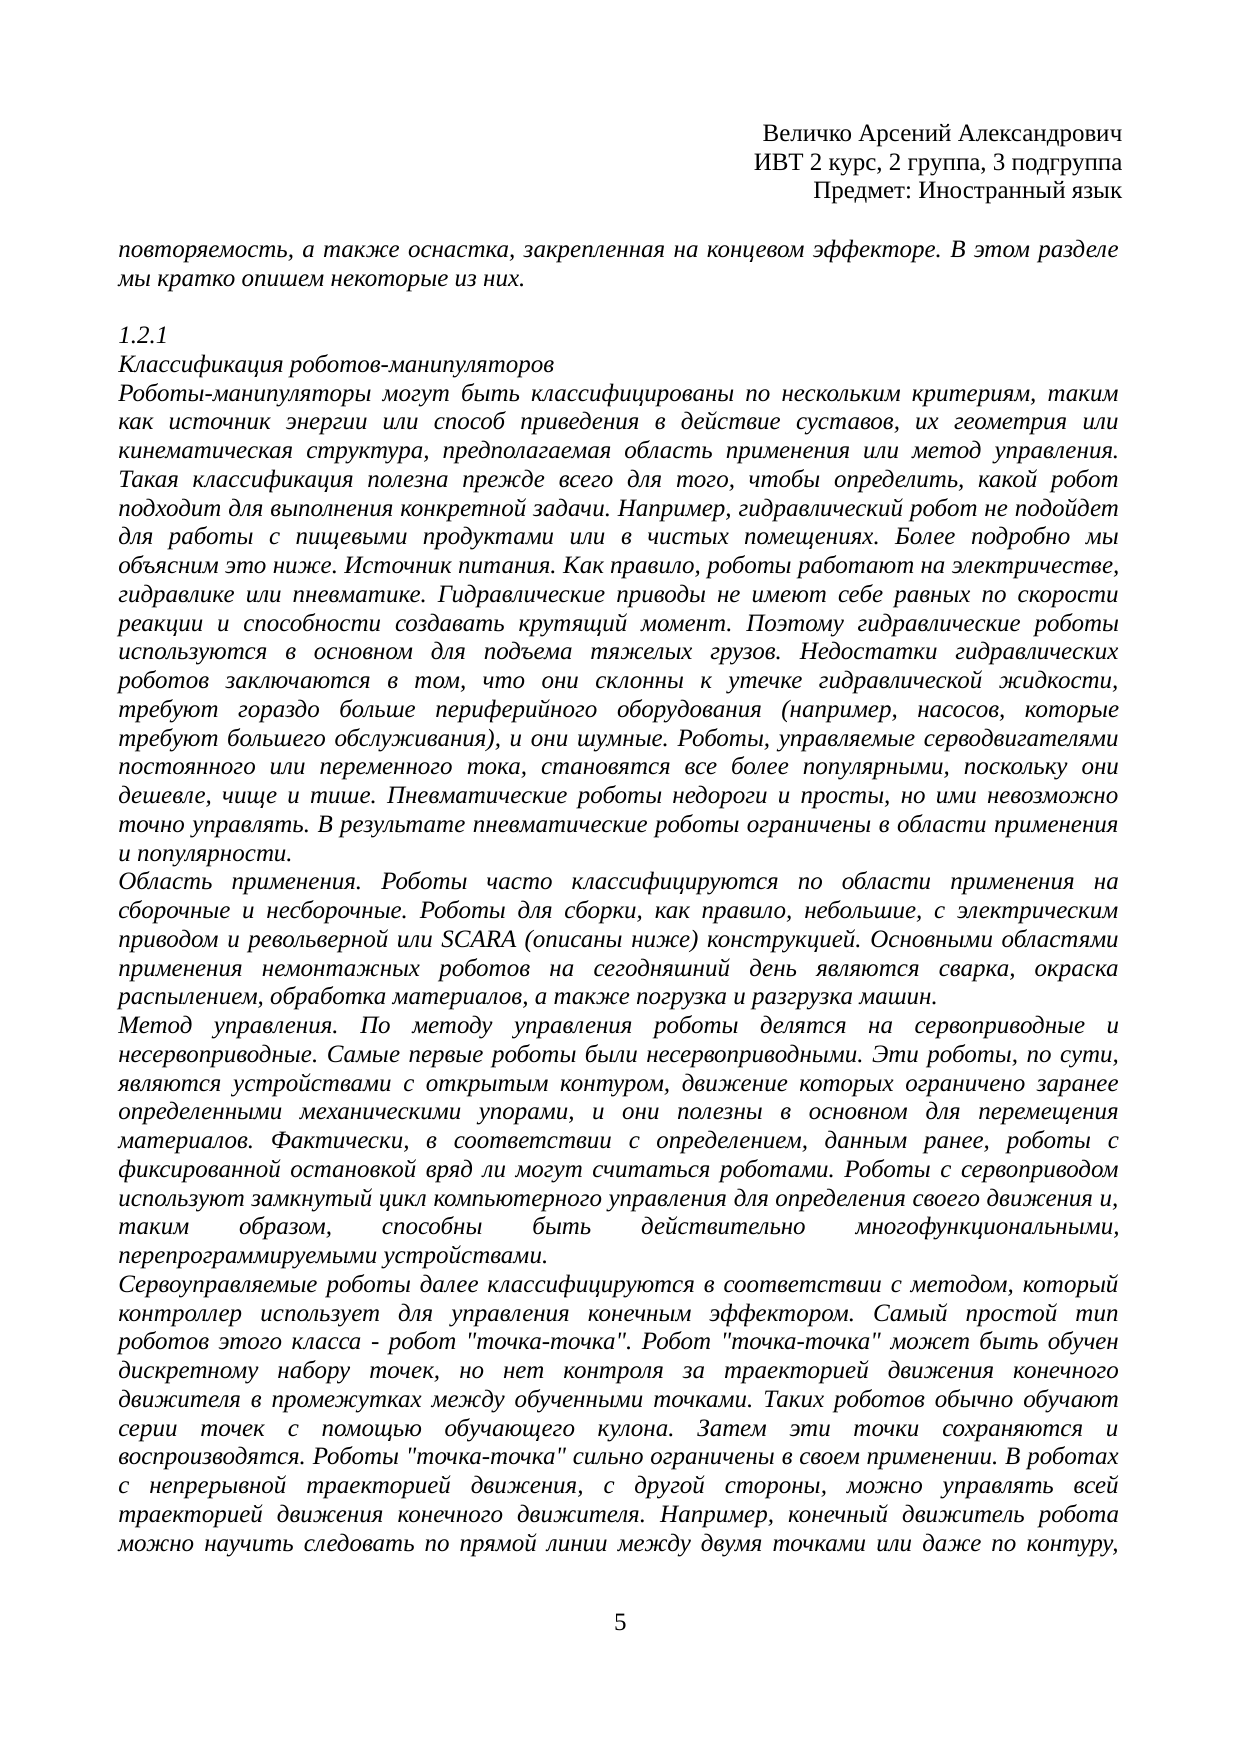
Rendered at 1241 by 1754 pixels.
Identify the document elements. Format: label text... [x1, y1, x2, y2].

text Роботы-манипуляторы могут быть классифицированы по нескольким критериям, таким как источник энергии или способ приведения в действие суставов, их геометрия или кинематическая структура, предполагаемая область применения или метод управления. Такая классификация полезна прежде всего для того, чтобы определить, какой робот подходит для выполнения конкретной задачи. Например, гидравлический робот не подойдет для работы с пищевыми продуктами или в чистых помещениях. Более подробно мы объясним это ниже. Источник питания. Как правило, роботы работают на электричестве, гидравлике или пневматике. Гидравлические приводы не имеют себе равных по скорости реакции и способности создавать крутящий момент. Поэтому гидравлические роботы используются в основном для подъема тяжелых грузов. Недостатки гидравлических роботов заключаются в том, что они склонны к утечке гидравлической жидкости, требуют гораздо больше периферийного оборудования (например, насосов, которые требуют большего обслуживания), и они шумные. Роботы, управляемые серводвигателями постоянного или переменного тока, становятся все более популярными, поскольку они дешевле, чище и тише. Пневматические роботы недороги и просты, но ими невозможно точно управлять. В результате пневматические роботы ограничены в области применения и популярности. [118, 378, 1122, 866]
text Метод управления. По методу управления роботы делятся на сервоприводные и несервоприводные. Самые первые роботы были несервоприводными. Эти роботы, по сути, являются устройствами с открытым контуром, движение которых ограничено заранее определенными механическими упорами, и они полезны в основном для перемещения материалов. Фактически, в соответствии с определением, данным ранее, роботы с фиксированной остановкой вряд ли могут считаться роботами. Роботы с сервоприводом используют замкнутый цикл компьютерного управления для определения своего движения и, таким образом, способны быть действительно многофункциональными, перепрограммируемыми устройствами. [118, 1010, 1122, 1269]
text Сервоуправляемые роботы далее классифицируются в соответствии с методом, который контроллер использует для управления конечным эффектором. Самый простой тип роботов этого класса - робот "точка-точка". Робот "точка-точка" может быть обучен дискретному набору точек, но нет контроля за траекторией движения конечного движителя в промежутках между обученными точками. Таких роботов обычно обучают серии точек с помощью обучающего кулона. Затем эти точки сохраняются и воспроизводятся. Роботы "точка-точка" сильно ограничены в своем применении. В роботах с непрерывной траекторией движения, с другой стороны, можно управлять всей траекторией движения конечного движителя. Например, конечный движитель робота можно научить следовать по прямой линии между двумя точками или даже по контуру, [118, 1269, 1122, 1556]
text повторяемость, а также оснастка, закрепленная на концевом эффекторе. В этом разделе мы кратко опишем некоторые из них. [118, 234, 1122, 291]
text Классификация роботов-манипуляторов [118, 349, 1122, 378]
text 1.2.1 [118, 320, 1122, 349]
text Область применения. Роботы часто классифицируются по области применения на сборочные и несборочные. Роботы для сборки, как правило, небольшие, с электрическим приводом и револьверной или SCARA (описаны ниже) конструкцией. Основными областями применения немонтажных роботов на сегодняшний день являются сварка, окраска распылением, обработка материалов, а также погрузка и разгрузка машин. [118, 866, 1122, 1010]
